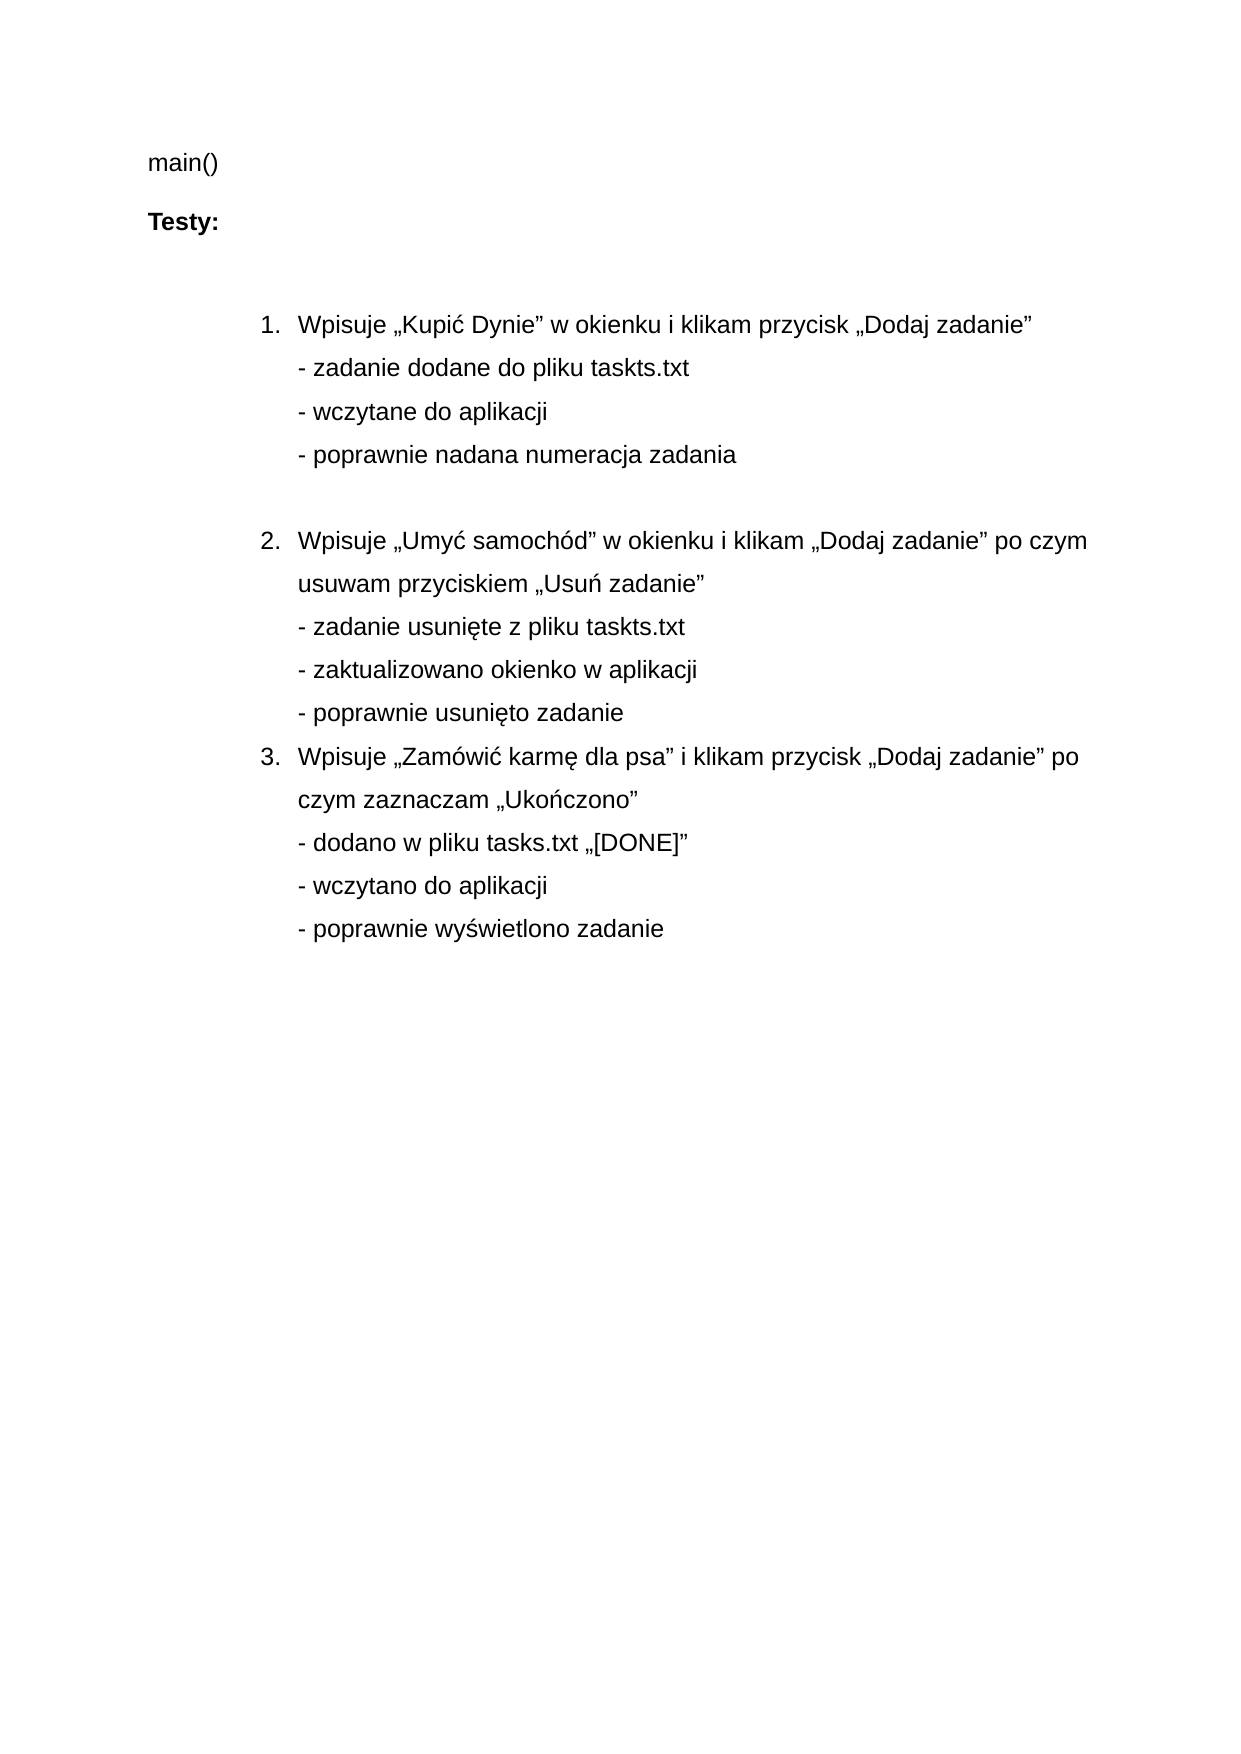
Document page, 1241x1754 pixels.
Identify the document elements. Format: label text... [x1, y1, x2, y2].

list Wpisuje „Zamówić karmę dla psa” i klikam przycisk „Dodaj zadanie” po czym zaznaczam „Ukończono” - dodano w pliku tasks.txt „[DONE]” - wczytano do aplikacji - poprawnie wyświetlono zadanie [260, 742, 1093, 943]
text main() [148, 148, 1093, 176]
list Wpisuje „Kupić Dynie” w okienku i klikam przycisk „Dodaj zadanie” - zadanie dodane do pliku taskts.txt - wczytane do aplikacji - poprawnie nadana numeracja zadania [260, 310, 1093, 512]
text Testy: [148, 207, 1093, 236]
list Wpisuje „Umyć samochód” w okienku i klikam „Dodaj zadanie” po czym usuwam przyciskiem „Usuń zadanie” - zadanie usunięte z pliku taskts.txt - zaktualizowano okienko w aplikacji - poprawnie usunięto zadanie [260, 526, 1093, 727]
